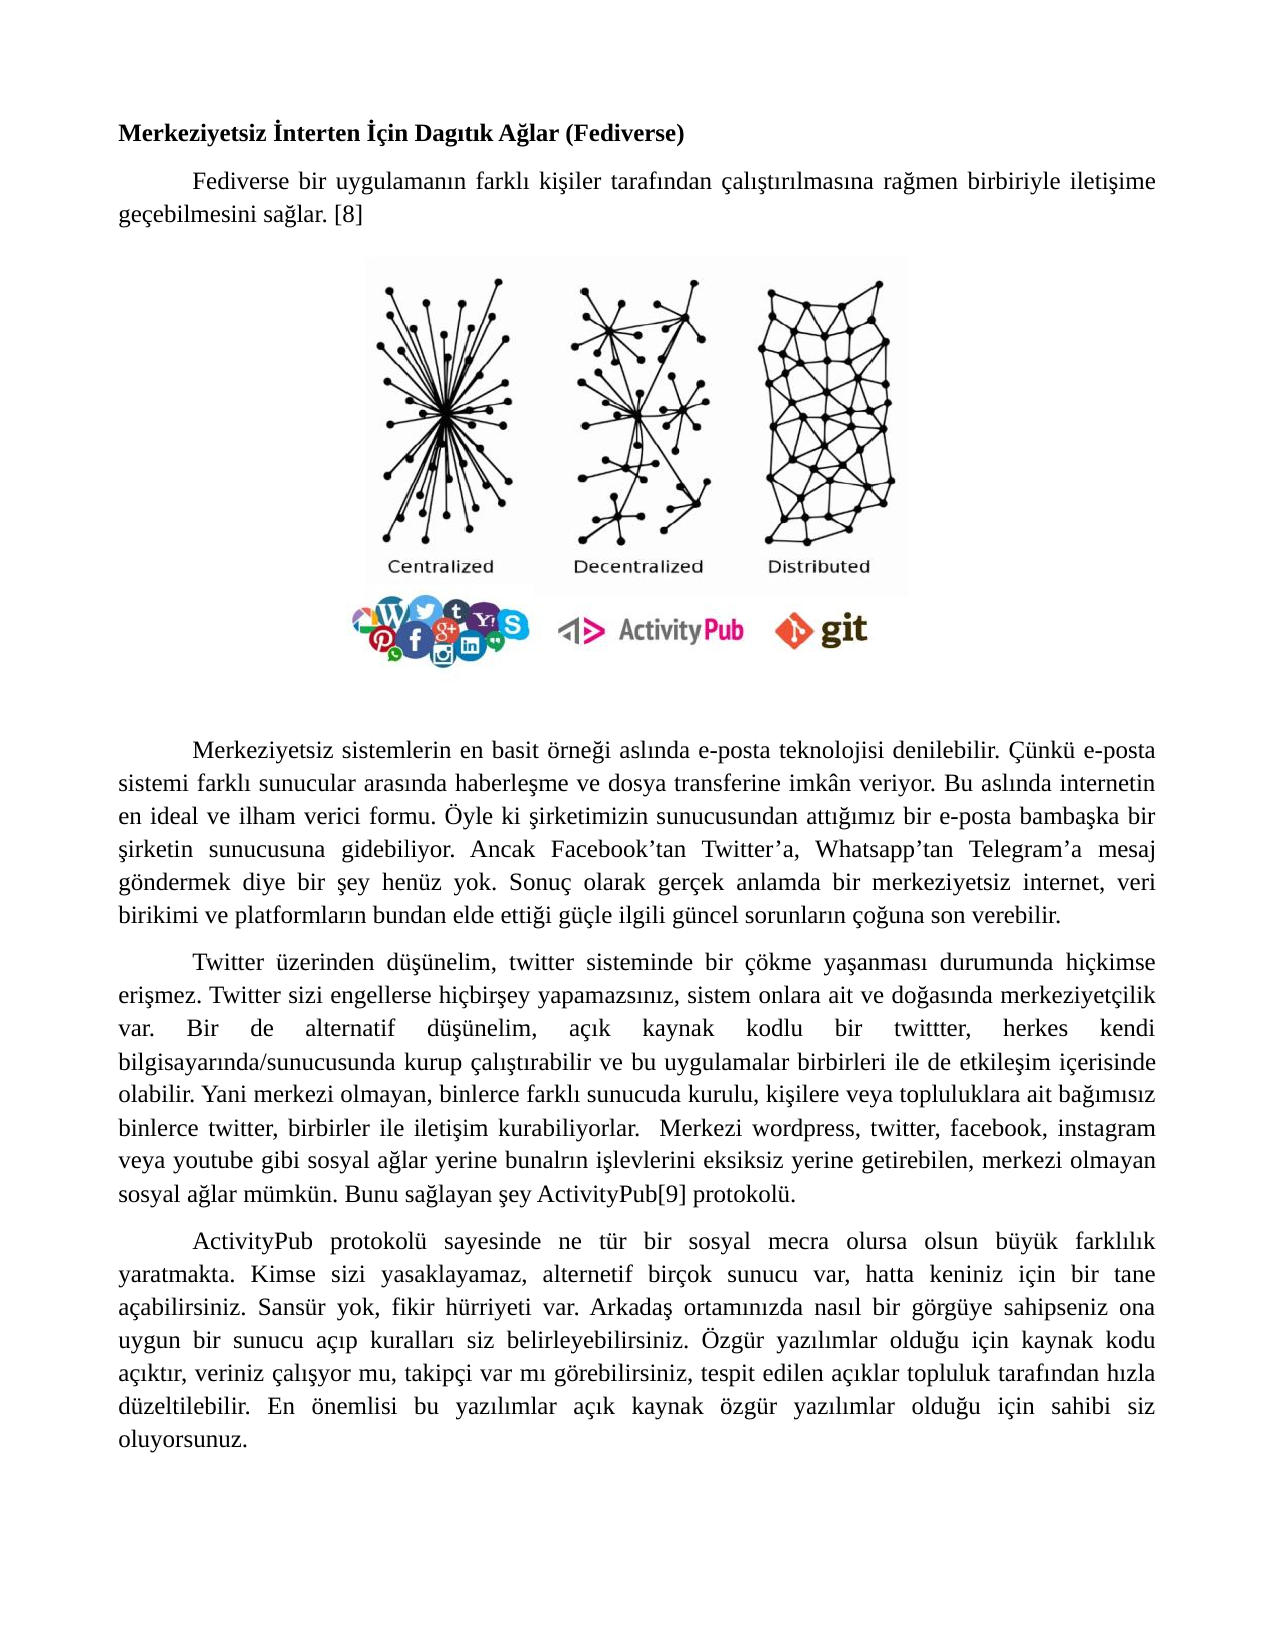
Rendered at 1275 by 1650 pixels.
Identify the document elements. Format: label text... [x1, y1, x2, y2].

text ActivityPub protokolü sayesinde ne tür bir sosyal mecra olursa olsun büyük farklılık yaratmakta. Kimse sizi yasaklayamaz, alternetif birçok sunucu var, hatta keniniz için bir tane açabilirsiniz. Sansür yok, fikir hürriyeti var. Arkadaş ortamınızda nasıl bir görgüye sahipseniz ona uygun bir sunucu açıp kuralları siz belirleyebilirsiniz. Özgür yazılımlar olduğu için kaynak kodu açıktır, veriniz çalışyor mu, takipçi var mı görebilirsiniz, tespit edilen açıklar topluluk tarafından hızla düzeltilebilir. En önemlisi bu yazılımlar açık kaynak özgür yazılımlar olduğu için sahibi siz oluyorsunuz. [118, 1226, 1157, 1453]
picture [233, 245, 1047, 683]
text Merkeziyetsiz sistemlerin en basit örneği aslında e-posta teknolojisi denilebilir. Çünkü e-posta sistemi farklı sunucular arasında haberleşme ve dosya transferine imkân veriyor. Bu aslında internetin en ideal ve ilham verici formu. Öyle ki şirketimizin sunucusundan attığımız bir e-posta bambaşka bir şirketin sunucusuna gidebiliyor. Ancak Facebook’tan Twitter’a, Whatsapp’tan Telegram’a mesaj göndermek diye bir şey henüz yok. Sonuç olarak gerçek anlamda bir merkeziyetsiz internet, veri birikimi ve platformların bundan elde ettiği güçle ilgili güncel sorunların çoğuna son verebilir. [118, 735, 1157, 929]
text Merkeziyetsiz İnterten İçin Dagıtık Ağlar (Fediverse) [118, 118, 1157, 147]
text Fediverse bir uygulamanın farklı kişiler tarafından çalıştırılmasına rağmen birbiriyle iletişime geçebilmesini sağlar. [8] [118, 166, 1157, 227]
text Twitter üzerinden düşünelim, twitter sisteminde bir çökme yaşanması durumunda hiçkimse erişmez. Twitter sizi engellerse hiçbirşey yapamazsınız, sistem onlara ait ve doğasında merkeziyetçilik var. Bir de alternatif düşünelim, açık kaynak kodlu bir twittter, herkes kendi bilgisayarında/sunucusunda kurup çalıştırabilir ve bu uygulamalar birbirleri ile de etkileşim içerisinde olabilir. Yani merkezi olmayan, binlerce farklı sunucuda kurulu, kişilere veya topluluklara ait bağımısız binlerce twitter, birbirler ile iletişim kurabiliyorlar. Merkezi wordpress, twitter, facebook, instagram veya youtube gibi sosyal ağlar yerine bunalrın işlevlerini eksiksiz yerine getirebilen, merkezi olmayan sosyal ağlar mümkün. Bunu sağlayan şey ActivityPub[9] protokolü. [118, 947, 1157, 1207]
